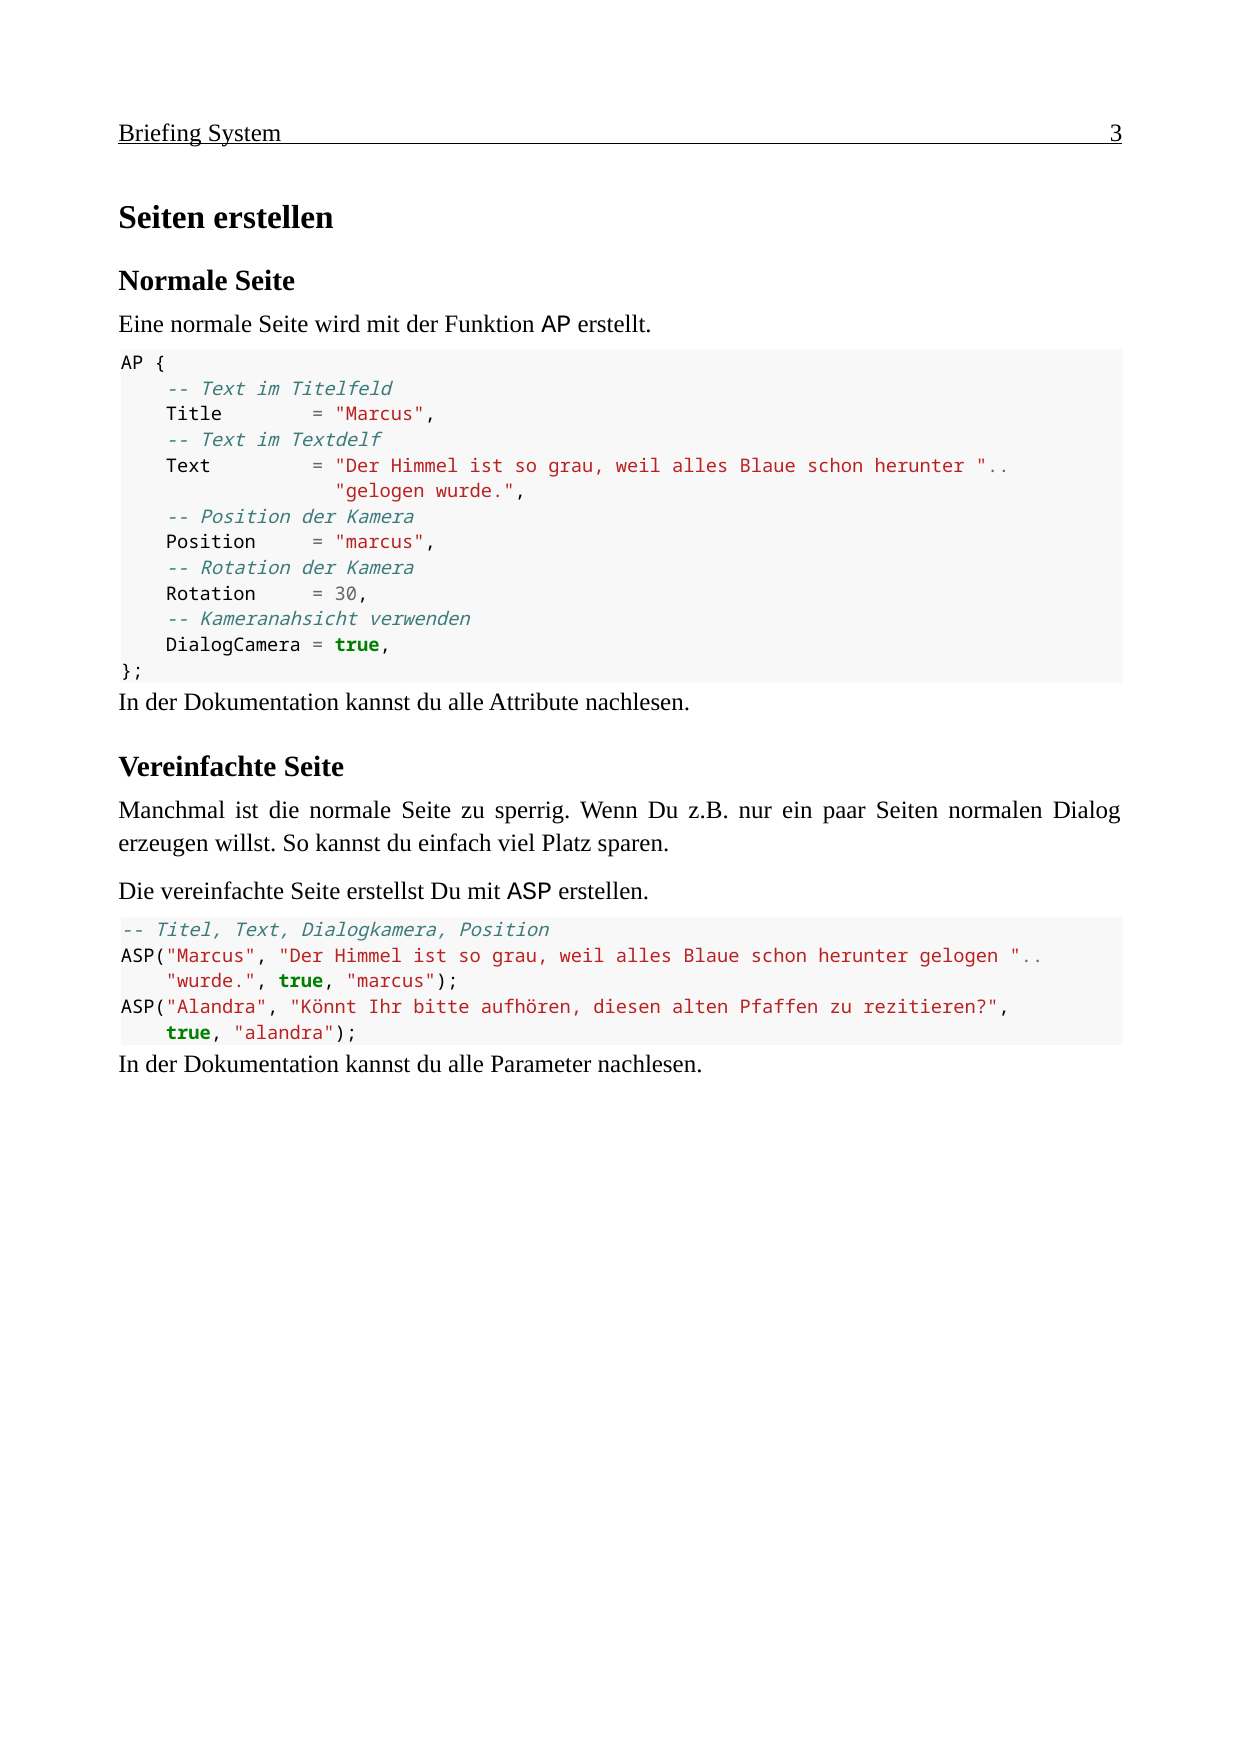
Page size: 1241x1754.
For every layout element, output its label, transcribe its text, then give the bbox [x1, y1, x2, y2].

subtitle Vereinfachte Seite [118, 749, 1122, 783]
text Manchmal ist die normale Seite zu sperrig. Wenn Du z.B. nur ein paar Seiten normalen Dialog erzeugen willst. So kannst du einfach viel Platz sparen. [118, 795, 1122, 857]
text In der Dokumentation kannst du alle Parameter nachlesen. [118, 926, 1122, 1078]
text Die vereinfachte Seite erstellst Du mit ASP erstellen. [118, 876, 1122, 907]
subtitle Seiten erstellen [118, 197, 1122, 236]
subtitle Normale Seite [118, 263, 1122, 296]
text In der Dokumentation kannst du alle Attribute nachlesen. [118, 359, 1122, 716]
text Eine normale Seite wird mit der Funktion AP erstellt. [118, 309, 1122, 340]
